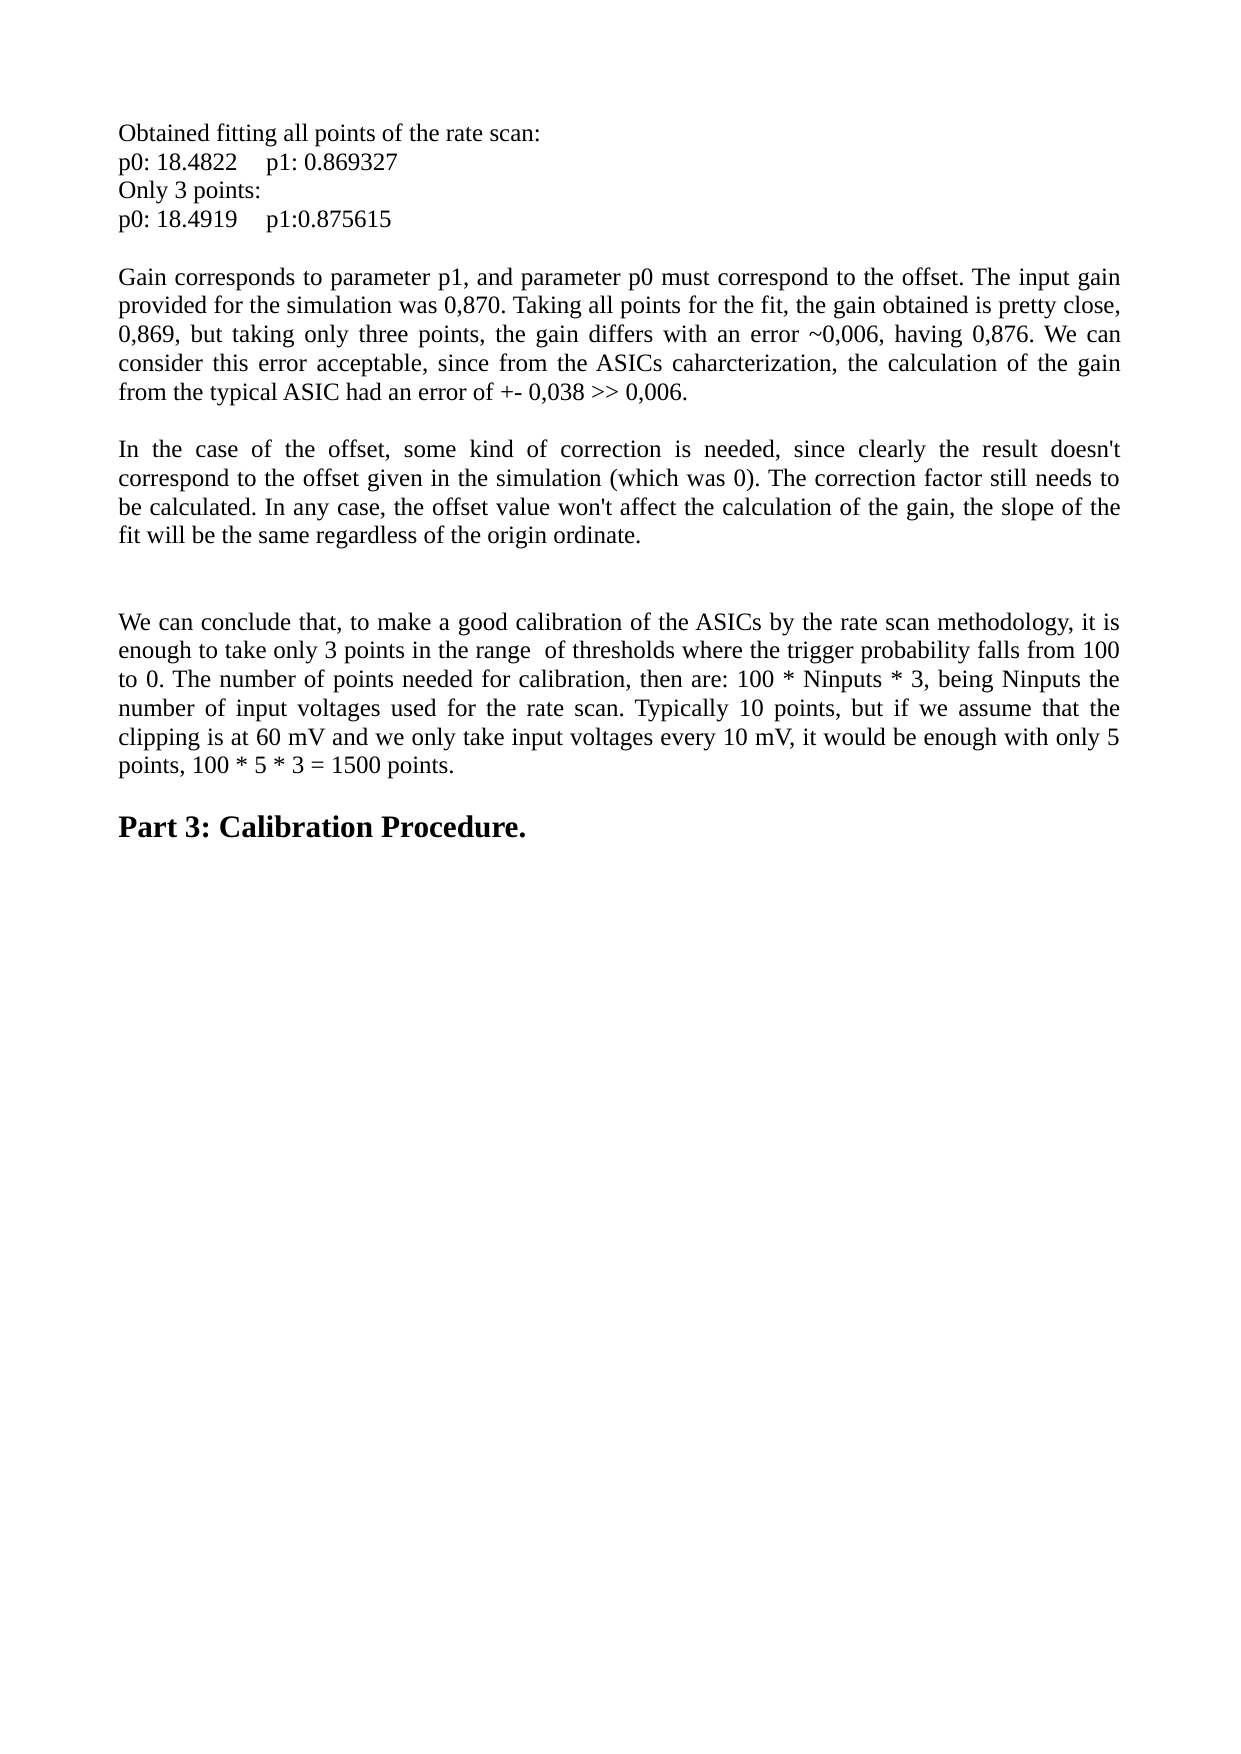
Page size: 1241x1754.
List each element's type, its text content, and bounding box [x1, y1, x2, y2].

text p0: 18.4919 p1:0.875615 [118, 204, 1122, 233]
text Gain corresponds to parameter p1, and parameter p0 must correspond to the offset. The input gain provided for the simulation was 0,870. Taking all points for the fit, the gain obtained is pretty close, 0,869, but taking only three points, the gain differs with an error ~0,006, having 0,876. We can consider this error acceptable, since from the ASICs caharcterization, the calculation of the gain from the typical ASIC had an error of +- 0,038 >> 0,006. [118, 262, 1122, 406]
text In the case of the offset, some kind of correction is needed, since clearly the result doesn't correspond to the offset given in the simulation (which was 0). The correction factor still needs to be calculated. In any case, the offset value won't affect the calculation of the gain, the slope of the fit will be the same regardless of the origin ordinate. [118, 434, 1122, 549]
text p0: 18.4822 p1: 0.869327 [118, 147, 1122, 176]
text We can conclude that, to make a good calibration of the ASICs by the rate scan methodology, it is enough to take only 3 points in the range of thresholds where the trigger probability falls from 100 to 0. The number of points needed for calibration, then are: 100 * Ninputs * 3, being Ninputs the number of input voltages used for the rate scan. Typically 10 points, but if we assume that the clipping is at 60 mV and we only take input voltages every 10 mV, it would be enough with only 5 points, 100 * 5 * 3 = 1500 points. [118, 607, 1122, 779]
text Part 3: Calibration Procedure. [118, 808, 1122, 844]
text Only 3 points: [118, 176, 1122, 204]
text Obtained fitting all points of the rate scan: [118, 118, 1122, 147]
